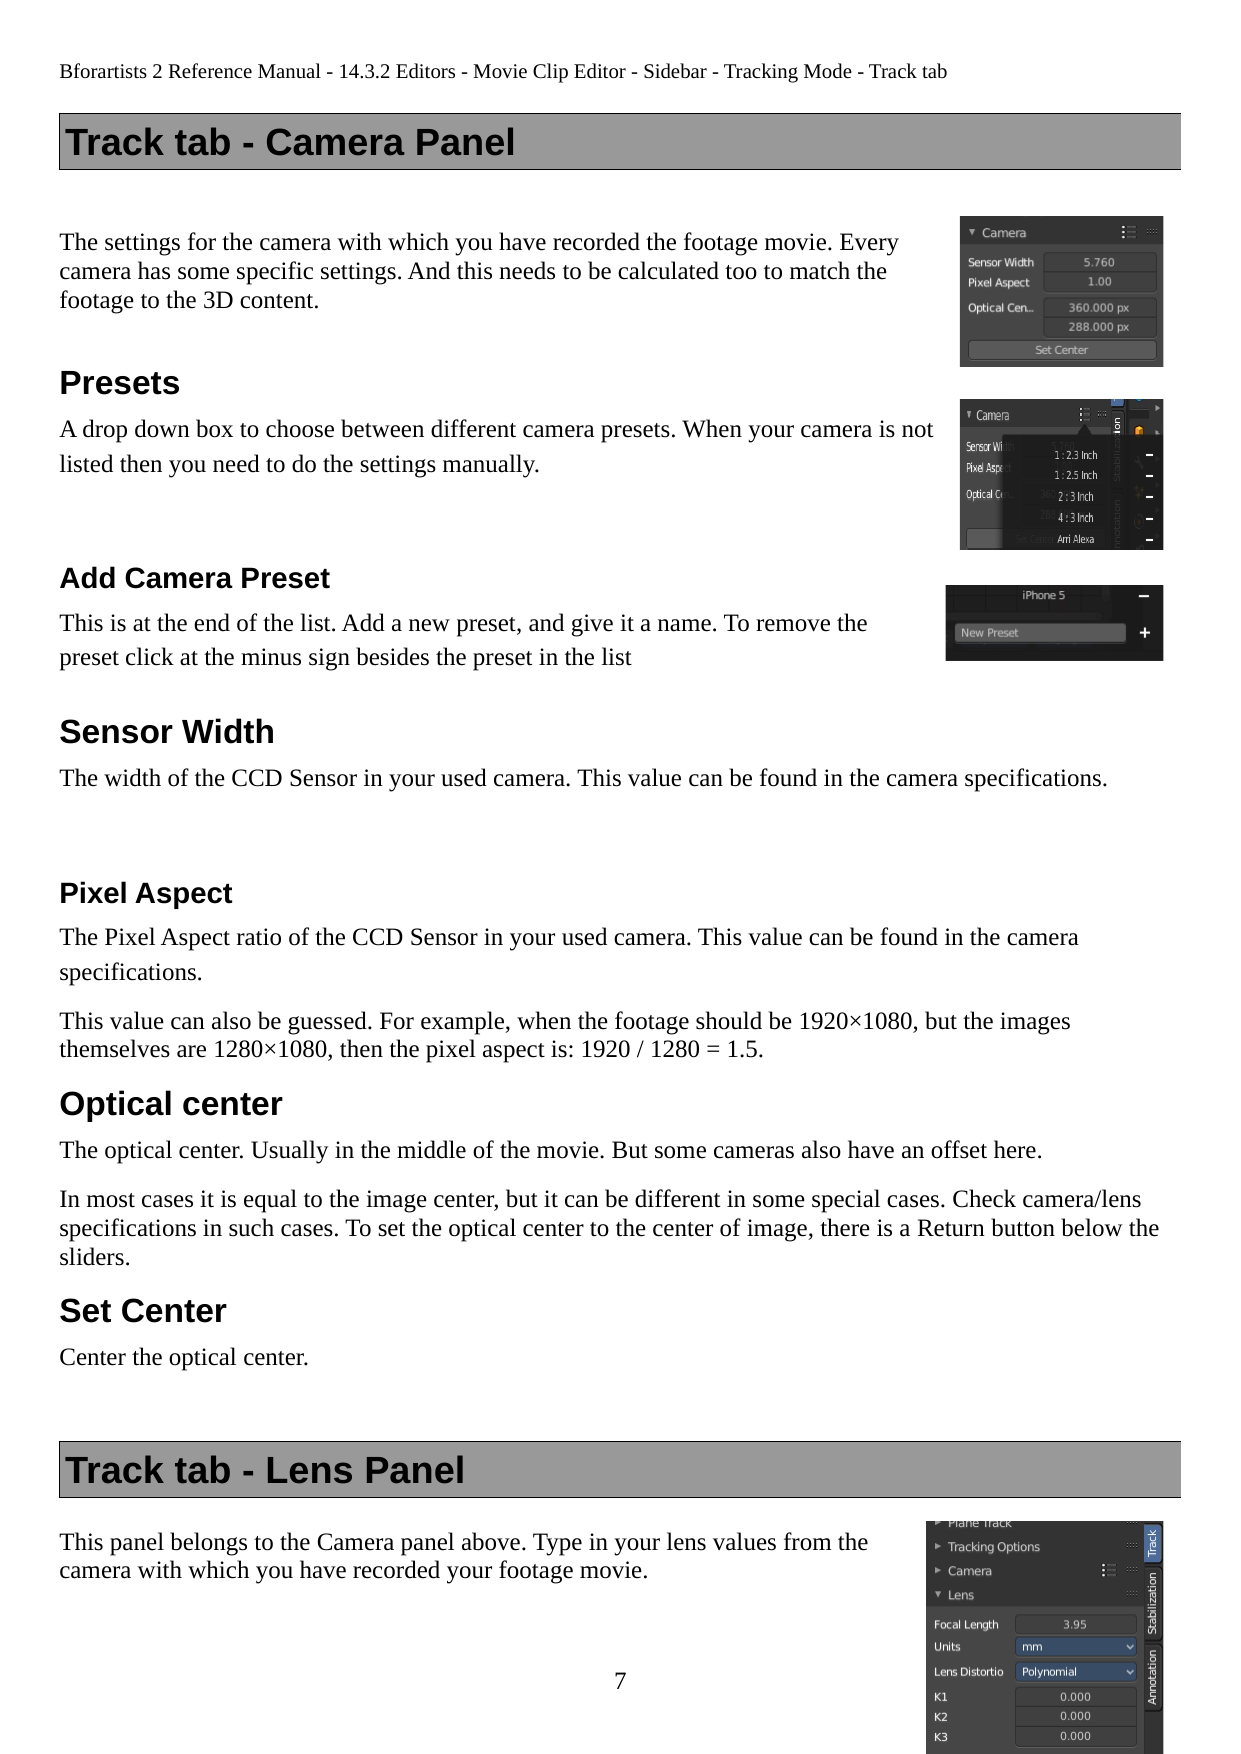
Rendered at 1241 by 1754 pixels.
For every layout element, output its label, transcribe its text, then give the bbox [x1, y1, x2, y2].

table_header Track tab - Lens Panel [60, 1442, 1181, 1497]
list This value can also be guessed. For example, when the footage should be 1920×1080, but the images themselves are 1280×1080, then the pixel aspect is: 1920 / 1280 = 1.5. [59, 1006, 1181, 1063]
text This is at the end of the list. Add a new preset, and give it a name. To remove the preset click at the minus sign besides the preset in the list [59, 608, 1181, 671]
subtitle Optical center [59, 1084, 1181, 1123]
picture [959, 216, 1164, 367]
text Center the optical center. [59, 1342, 1181, 1371]
picture [945, 585, 1164, 661]
picture [926, 1521, 1164, 1754]
picture [959, 399, 1164, 550]
text The Pixel Aspect ratio of the CCD Sensor in your used camera. This value can be found in the camera specifications. [59, 922, 1181, 985]
subtitle Add Camera Preset [59, 561, 1181, 595]
subtitle Set Center [59, 1291, 1181, 1330]
text The optical center. Usually in the middle of the movie. But some cameras also have an offset here. [59, 1135, 1181, 1164]
table_header Track tab - Camera Panel [60, 114, 1181, 169]
subtitle Presets [59, 363, 1181, 402]
text The settings for the camera with which you have recorded the footage movie. Every camera has some specific settings. And this needs to be calculated too to match the footage to the 3D content. [59, 227, 959, 313]
text A drop down box to choose between different camera presets. When your camera is not listed then you need to do the settings manually. [59, 414, 959, 477]
subtitle Sensor Width [59, 712, 1181, 751]
subtitle Pixel Aspect [59, 876, 1181, 910]
text This panel belongs to the Camera panel above. Type in your lens values from the camera with which you have recorded your footage movie. [59, 1527, 926, 1584]
text The width of the CCD Sensor in your used camera. This value can be found in the camera specifications. [59, 763, 1181, 792]
list In most cases it is equal to the image center, but it can be different in some special cases. Check camera/lens specifications in such cases. To set the optical center to the center of image, there is a Return button below the sliders. [59, 1184, 1181, 1271]
